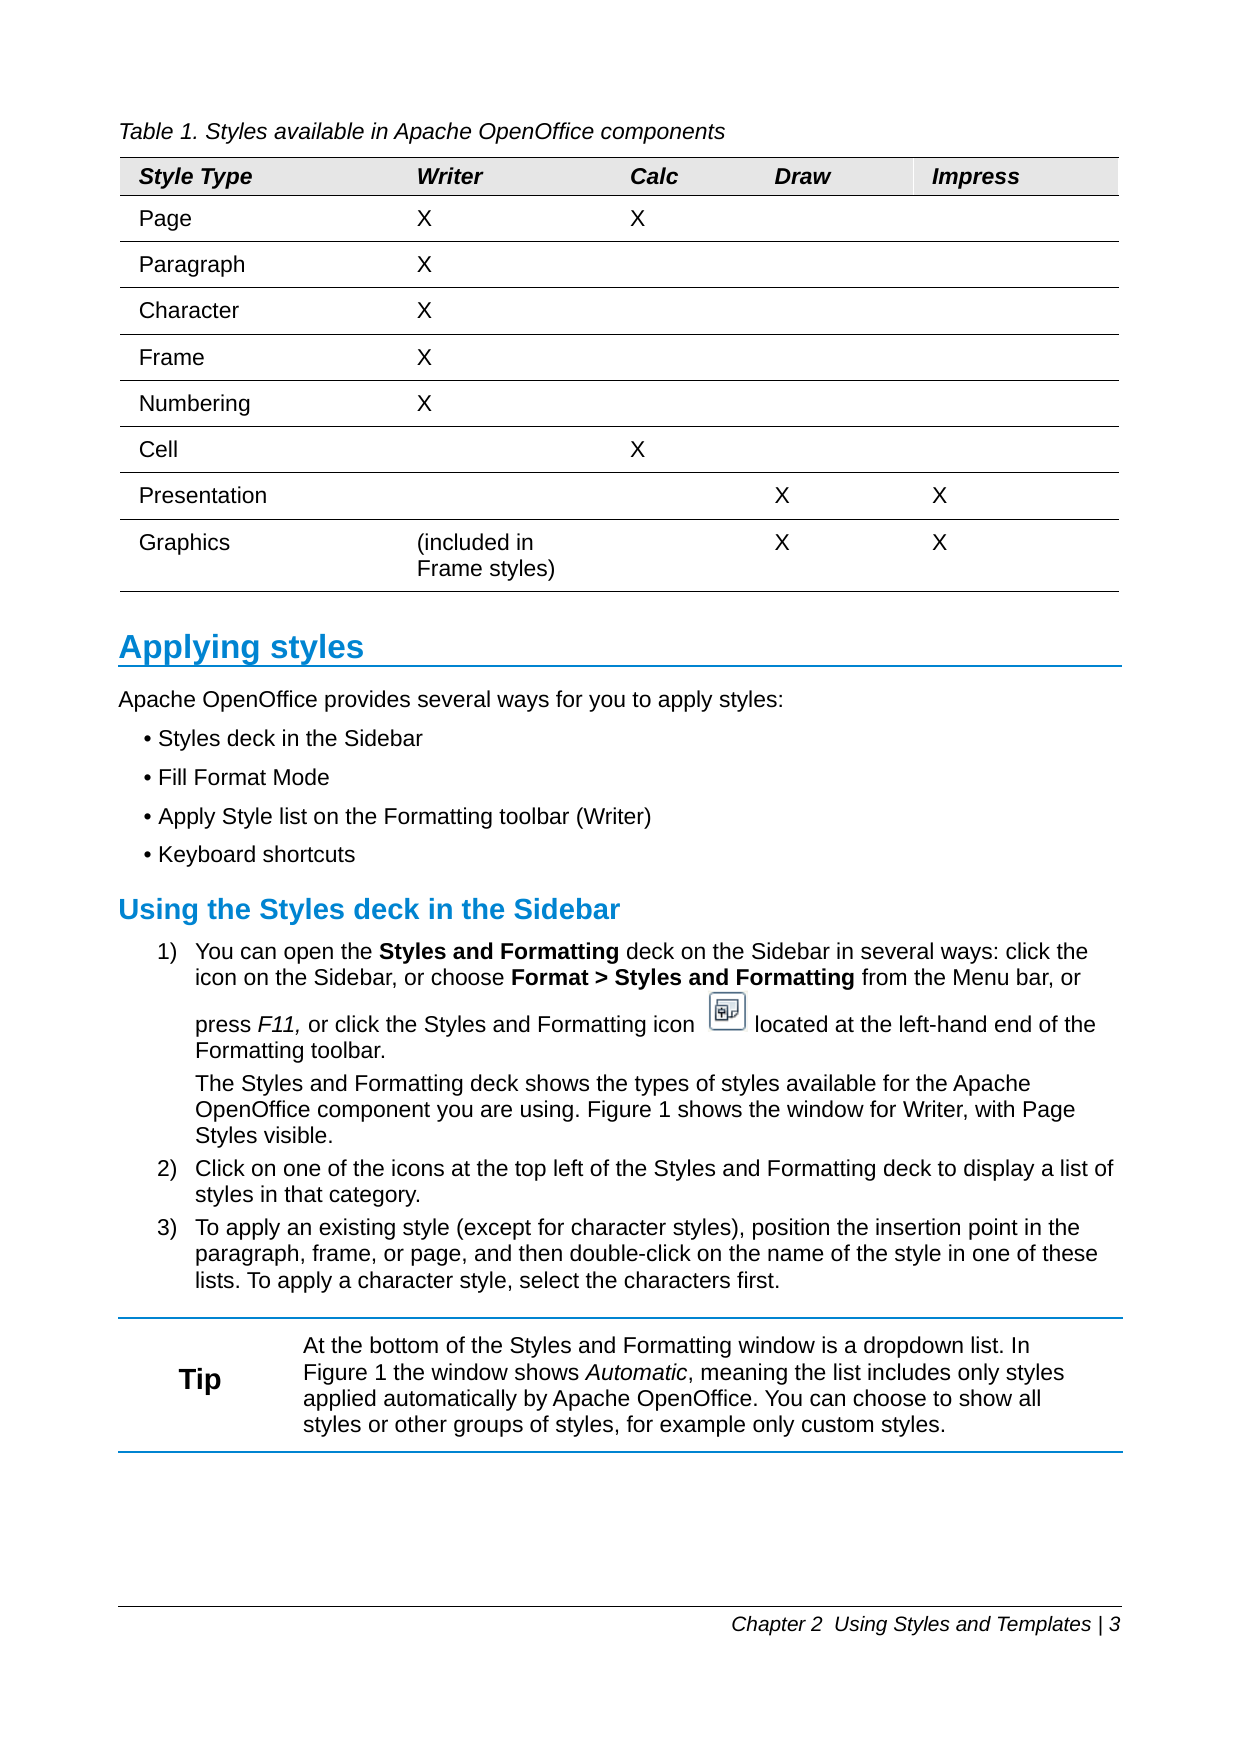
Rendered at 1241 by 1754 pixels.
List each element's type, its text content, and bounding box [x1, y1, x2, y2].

table_header Calc [612, 158, 756, 195]
table_cell Page [120, 196, 398, 241]
table_cell X [398, 242, 612, 287]
table_cell [612, 335, 756, 380]
table_cell X [398, 196, 612, 241]
text • Apply Style list on the Formatting toolbar (Writer) [118, 803, 1122, 829]
list Click on one of the icons at the top left of the Styles and Formatting deck to display a list of styles in that category. [177, 1155, 1122, 1208]
table_cell Frame [120, 335, 398, 380]
table_cell Cell [120, 427, 398, 472]
table_header Impress [914, 158, 1118, 195]
table_cell [612, 288, 756, 333]
table_cell Character [120, 288, 398, 333]
table_cell Presentation [120, 473, 398, 518]
table_header Tip [118, 1319, 281, 1451]
text Apache OpenOffice provides several ways for you to apply styles: [118, 686, 1122, 712]
table_cell [398, 473, 612, 518]
table_header Writer [398, 158, 612, 195]
table_cell X [398, 335, 612, 380]
table_cell [914, 242, 1118, 287]
table_cell Paragraph [120, 242, 398, 287]
table_cell X [756, 520, 913, 591]
table_cell X [398, 288, 612, 333]
subtitle Applying styles [118, 627, 1122, 665]
table_cell [756, 242, 913, 287]
list The Styles and Formatting deck shows the types of styles available for the Apache OpenOffice component you are using. Figure 21 shows the window for Writer, with Page Styles visible. [177, 1069, 1122, 1149]
table_cell [612, 242, 756, 287]
table_header At the bottom of the Styles and Formatting window is a dropdown list. In Figure 21 the window shows Automatic, meaning the list includes only styles applied automatically by Apache OpenOffice. You can choose to show all styles or other groups of styles, for example only custom styles. [281, 1319, 1122, 1451]
table_cell [756, 335, 913, 380]
table_cell X [612, 196, 756, 241]
table_cell [914, 427, 1118, 472]
list You can open the Styles and Formatting deck on the Sidebar in several ways: click the icon on the Sidebar, or choose Format > Styles and Formatting from the Menu bar, or press F11, or click the Styles and Formatting icon located at the left-hand end of the Formatting toolbar. [177, 938, 1122, 1063]
table_cell Numbering [120, 381, 398, 426]
table_cell [612, 381, 756, 426]
text • Styles deck in the Sidebar [118, 725, 1122, 751]
text Table 1. Styles available in Apache OpenOffice components [118, 118, 1122, 144]
text • Fill Format Mode [118, 764, 1122, 790]
table_header Draw [756, 158, 913, 195]
table_cell [612, 520, 756, 591]
table_cell X [914, 520, 1118, 591]
picture [707, 990, 748, 1032]
table_cell [756, 288, 913, 333]
table_cell X [398, 381, 612, 426]
table_header Style Type [120, 158, 398, 195]
table_cell [756, 381, 913, 426]
table_cell [756, 427, 913, 472]
subtitle Using the Styles deck in the Sidebar [118, 892, 1122, 926]
table_cell X [914, 473, 1118, 518]
table_cell [398, 427, 612, 472]
table_cell X [612, 427, 756, 472]
table_cell X [756, 473, 913, 518]
table_cell (included in Frame styles) [398, 520, 612, 591]
table_cell [914, 288, 1118, 333]
table_cell [914, 335, 1118, 380]
table_cell [756, 196, 913, 241]
table_cell [914, 196, 1118, 241]
text • Keyboard shortcuts [118, 841, 1122, 868]
table_cell Graphics [120, 520, 398, 591]
list To apply an existing style (except for character styles), position the insertion point in the paragraph, frame, or page, and then double-click on the name of the style in one of these lists. To apply a character style, select the characters first. [177, 1214, 1122, 1293]
table_cell [914, 381, 1118, 426]
table_cell [612, 473, 756, 518]
